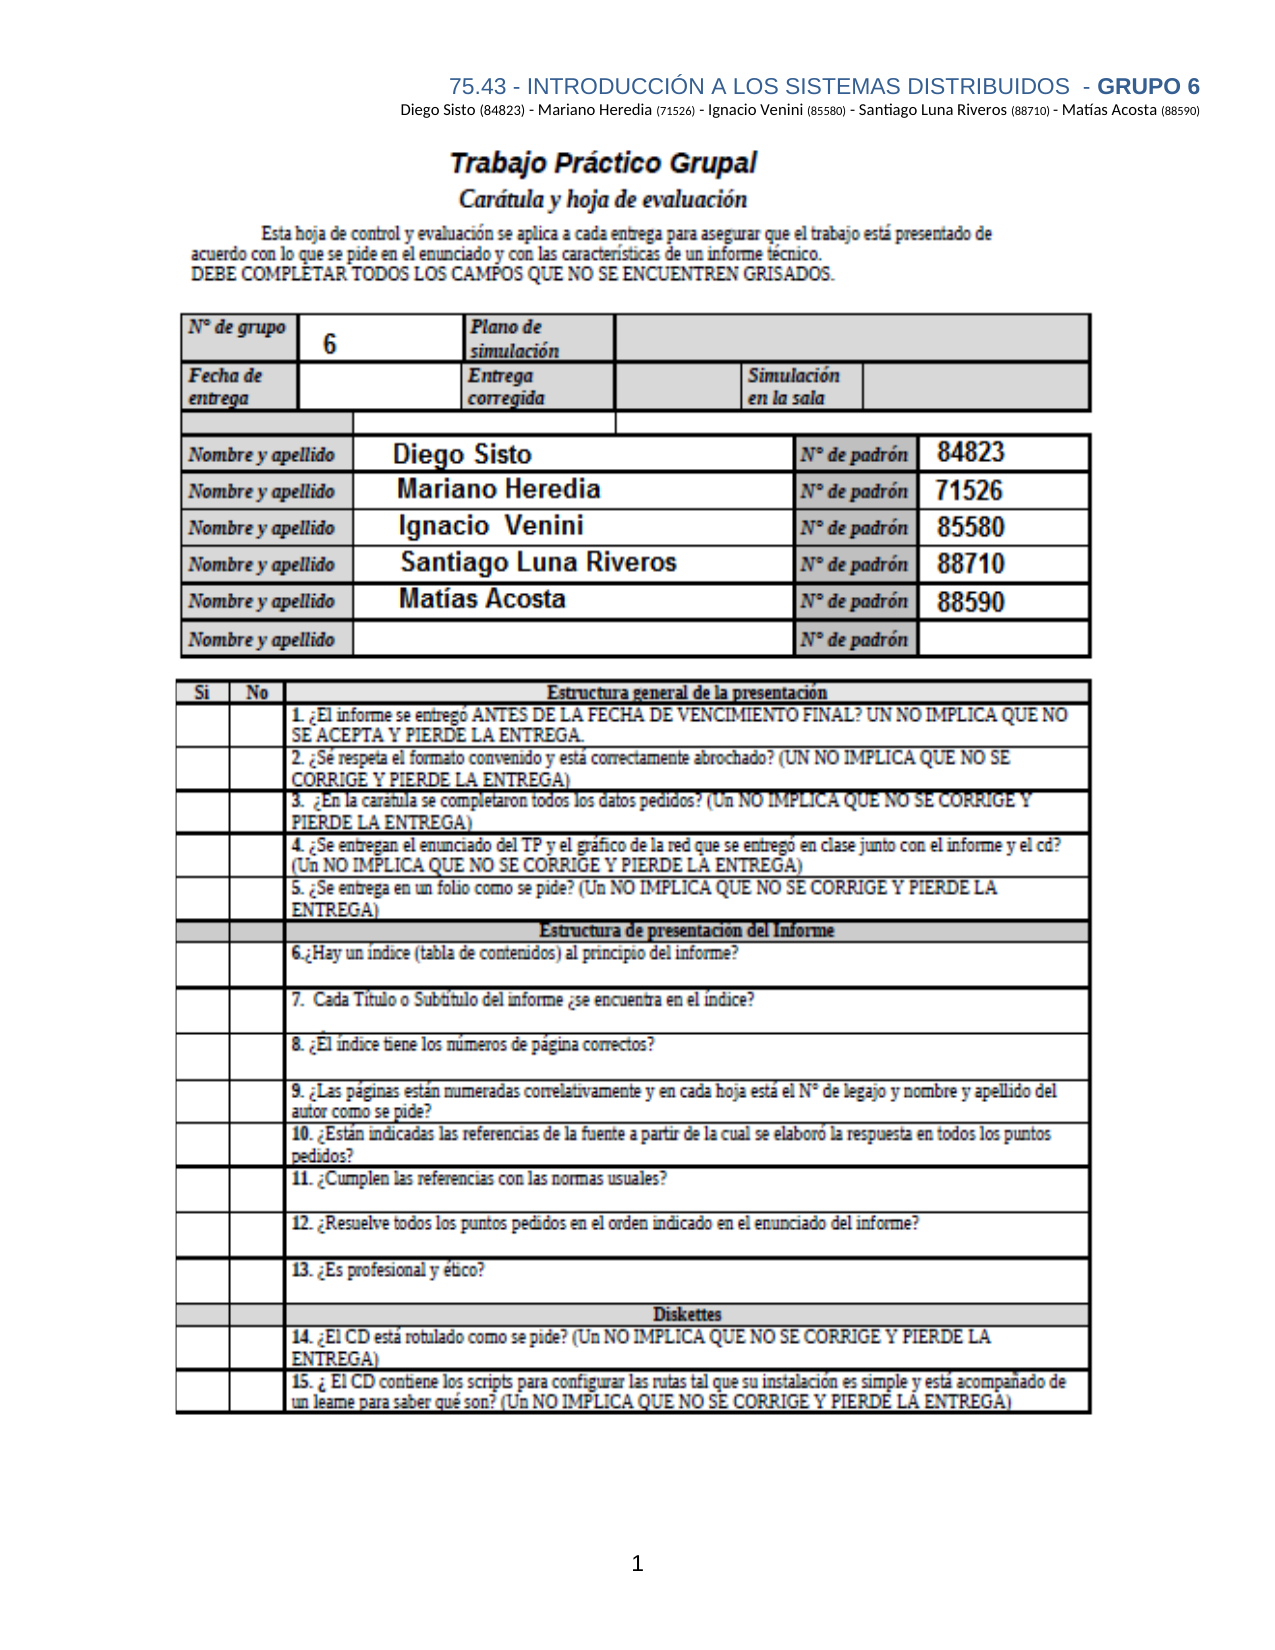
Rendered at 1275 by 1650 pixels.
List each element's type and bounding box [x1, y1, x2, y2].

picture [175, 147, 1100, 1417]
